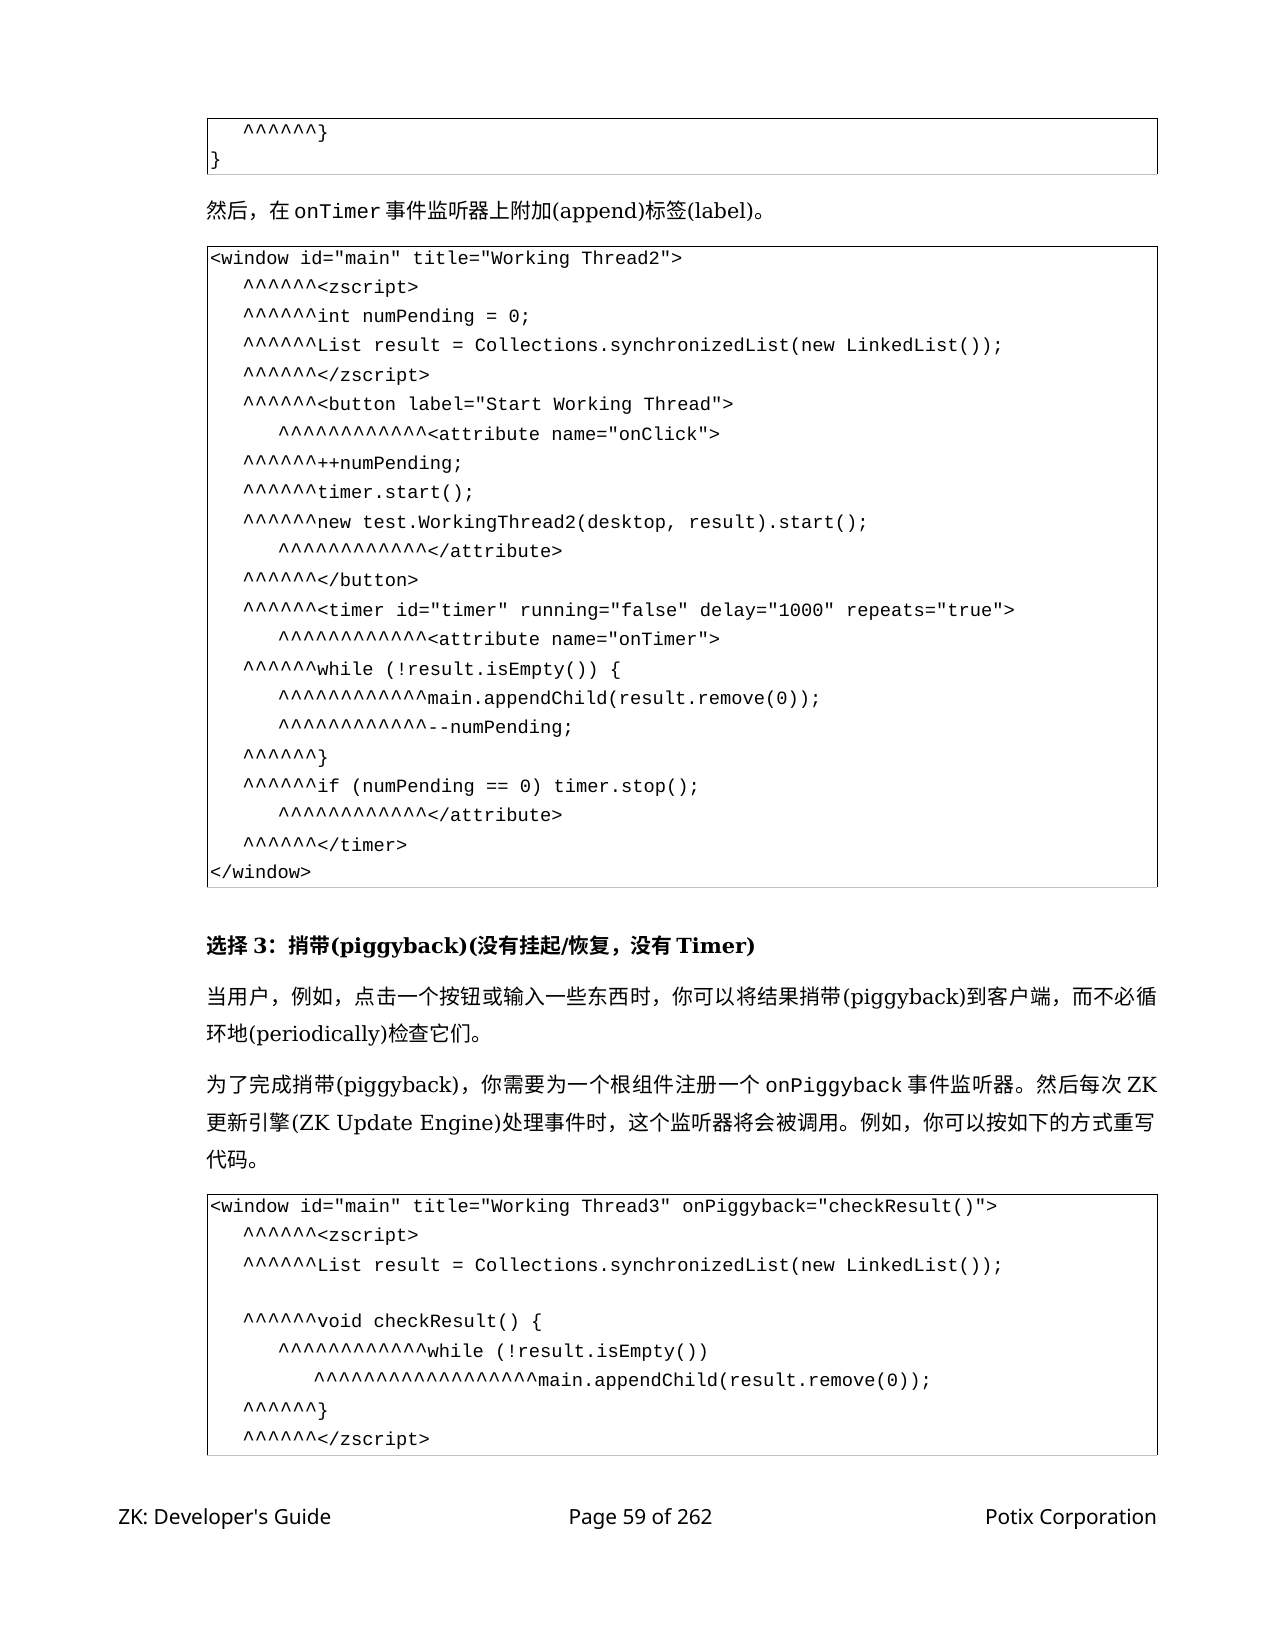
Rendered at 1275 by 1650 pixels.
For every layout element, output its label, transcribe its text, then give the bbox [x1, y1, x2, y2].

text ^^^^^^<zscript> [208, 1221, 1157, 1248]
text ^^^^^^void checkResult() { [208, 1307, 1157, 1334]
text ^^^^^^</zscript> [208, 1425, 1157, 1455]
text ^^^^^^List result = Collections.synchronizedList(new LinkedList()); [208, 1251, 1157, 1277]
text <window id="main" title="Working Thread3" onPiggyback="checkResult()"> [208, 1195, 1157, 1218]
text 然后，在onTimer事件监听器上附加(append)标签(label)。 [207, 195, 1157, 225]
text 当用户，例如，点击一个按钮或输入一些东西时，你可以将结果捎带(piggyback)到客户端，而不必循环地(periodically)检查它们。 [207, 980, 1157, 1048]
text ^^^^^^} [208, 1396, 1157, 1422]
text ^^^^^^^^^^^^while (!result.isEmpty()) [208, 1337, 1157, 1363]
subtitle 选择 3：捎带(piggyback)(没有挂起/恢复，没有Timer) [207, 929, 1157, 959]
text ^^^^^^} } [208, 119, 1157, 174]
text ^^^^^^^^^^^^^^^^^^main.appendChild(result.remove(0)); [208, 1366, 1157, 1393]
text 为了完成捎带(piggyback)，你需要为一个根组件注册一个onPiggyback事件监听器。然后每次ZK更新引擎(ZK Update Engine)处理事件时，这个监听器将会被调用。例如，你可以按如下的方式重写代码。 [207, 1068, 1157, 1173]
text <window id="main" title="Working Thread2"> ^^^^^^<zscript> ^^^^^^int numPending = 0; ^^^^^^List result = Collections.synchronizedList(new LinkedList()); ^^^^^^</zscript> ^^^^^^<button label="Start Working Thread"> ^^^^^^^^^^^^<attribute name="onClick"> ^^^^^^++numPending; ^^^^^^timer.start(); ^^^^^^new test.WorkingThread2(desktop, result).start(); ^^^^^^^^^^^^</attribute> ^^^^^^</button> ^^^^^^<timer id="timer" running="false" delay="1000" repeats="true"> ^^^^^^^^^^^^<attribute name="onTimer"> ^^^^^^while (!result.isEmpty()) { ^^^^^^^^^^^^main.appendChild(result.remove(0)); ^^^^^^^^^^^^--numPending; ^^^^^^} ^^^^^^if (numPending == 0) timer.stop(); ^^^^^^^^^^^^</attribute> ^^^^^^</timer> </window> [208, 247, 1157, 887]
